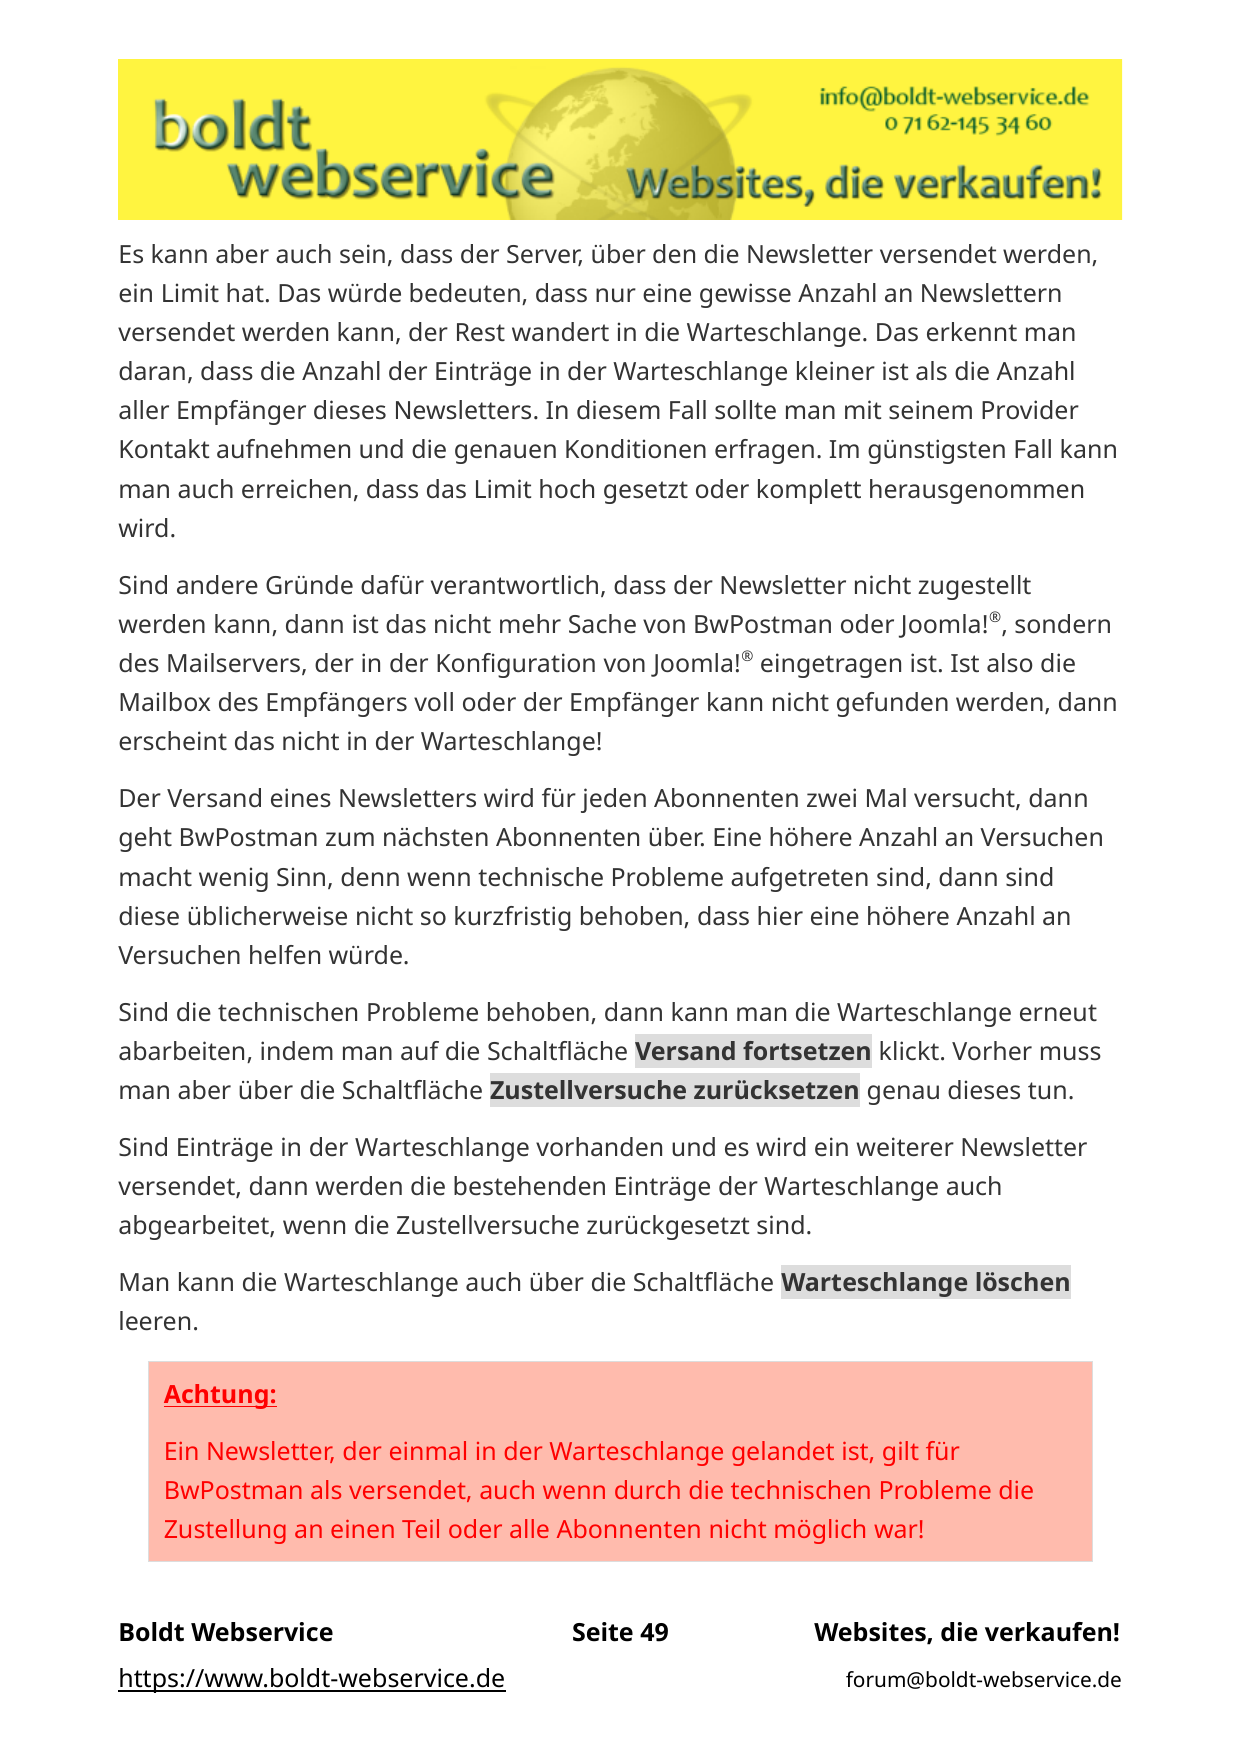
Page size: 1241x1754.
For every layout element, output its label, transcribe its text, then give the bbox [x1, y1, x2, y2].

text Sind Einträge in der Warteschlange vorhanden und es wird ein weiterer Newsletter versendet, dann werden die bestehenden Einträge der Warteschlange auch abgearbeitet, wenn die Zustellversuche zurückgesetzt sind. [118, 1129, 1122, 1242]
text Ein Newsletter, der einmal in der Warteschlange gelandet ist, gilt für BwPostman als versendet, auch wenn durch die technischen Probleme die Zustellung an einen Teil oder alle Abonnenten nicht möglich war! [149, 1418, 1092, 1561]
text Sind andere Gründe dafür verantwortlich, dass der Newsletter nicht zugestellt werden kann, dann ist das nicht mehr Sache von BwPostman oder Joomla!®, sondern des Mailservers, der in der Konfiguration von Joomla!® eingetragen ist. Ist also die Mailbox des Empfängers voll oder der Empfänger kann nicht gefunden werden, dann erscheint das nicht in der Warteschlange! [118, 567, 1122, 758]
text Sind die technischen Probleme behoben, dann kann man die Warteschlange erneut abarbeiten, indem man auf die Schaltfläche Versand fortsetzen klickt. Vorher muss man aber über die Schaltfläche Zustellversuche zurücksetzen genau dieses tun. [118, 994, 1122, 1107]
text Es kann aber auch sein, dass der Server, über den die Newsletter versendet werden, ein Limit hat. Das würde bedeuten, dass nur eine gewisse Anzahl an Newslettern versendet werden kann, der Rest wandert in die Warteschlange. Das erkennt man daran, dass die Anzahl der Einträge in der Warteschlange kleiner ist als die Anzahl aller Empfänger dieses Newsletters. In diesem Fall sollte man mit seinem Provider Kontakt aufnehmen und die genauen Konditionen erfragen. Im günstigsten Fall kann man auch erreichen, dass das Limit hoch gesetzt oder komplett herausgenommen wird. [118, 236, 1122, 544]
text Der Versand eines Newsletters wird für jeden Abonnenten zwei Mal versucht, dann geht BwPostman zum nächsten Abonnenten über. Eine höhere Anzahl an Versuchen macht wenig Sinn, denn wenn technische Probleme aufgetreten sind, dann sind diese üblicherweise nicht so kurzfristig behoben, dass hier eine höhere Anzahl an Versuchen helfen würde. [118, 781, 1122, 972]
text Achtung: [149, 1362, 1092, 1411]
picture [118, 59, 1123, 220]
text Man kann die Warteschlange auch über die Schaltfläche Warteschlange löschen leeren. [118, 1265, 1122, 1338]
